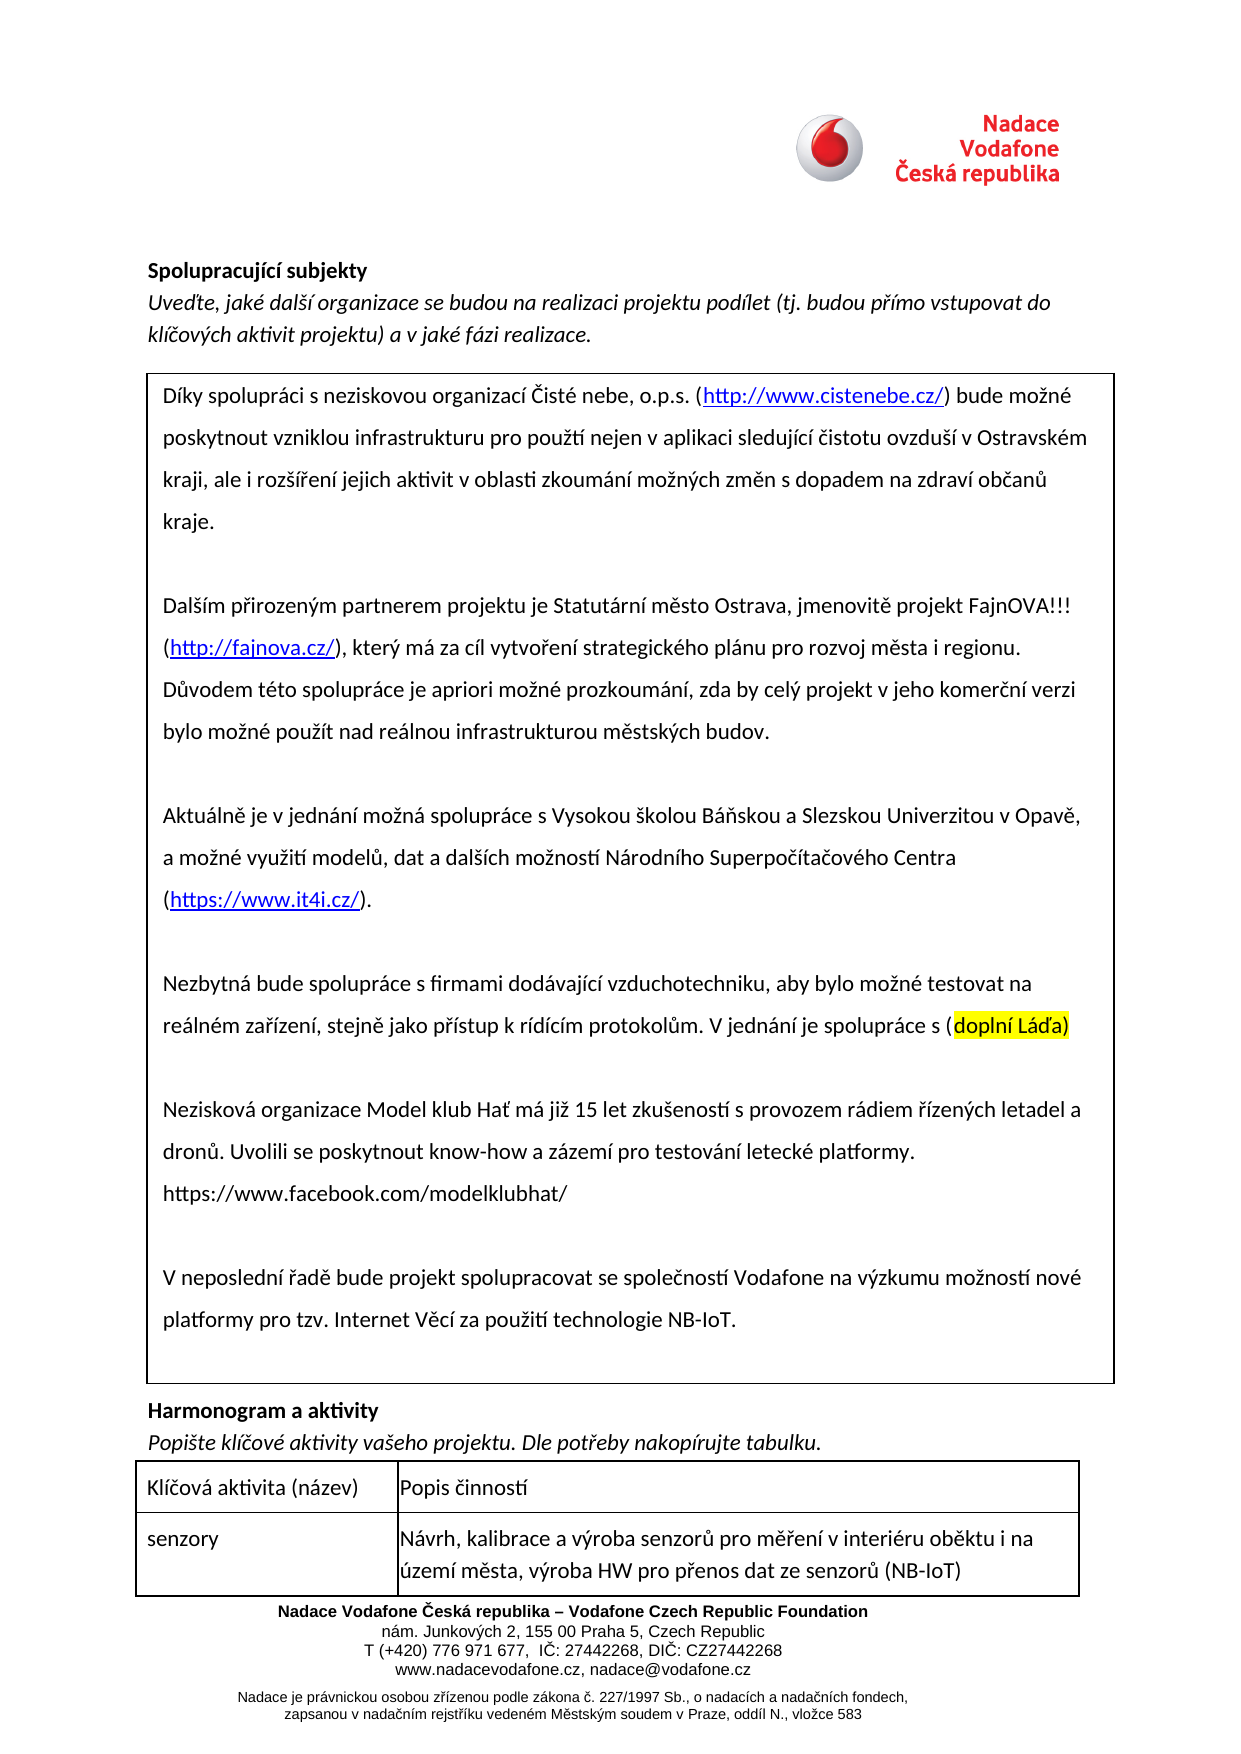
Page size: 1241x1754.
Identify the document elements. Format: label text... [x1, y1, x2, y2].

picture [762, 73, 1093, 223]
table_header Popis činností [399, 1462, 1078, 1512]
text V neposlední řadě bude projekt spolupracovat se společností Vodafone na výzkumu možností nové platformy pro tzv. Internet Věcí za použití technologie NB-IoT. [163, 1263, 1098, 1333]
text Dalším přirozeným partnerem projektu je Statutární město Ostrava, jmenovitě projekt FajnOVA!!! (http://fajnova.cz/), který má za cíl vytvoření strategického plánu pro rozvoj města i regionu. Důvodem této spolupráce je apriori možné prozkoumání, zda by celý projekt v jeho komerční verzi bylo možné použít nad reálnou infrastrukturou městských budov. [163, 591, 1098, 745]
text Nezbytná bude spolupráce s firmami dodávající vzduchotechniku, aby bylo možné testovat na reálném zařízení, stejně jako přístup k rídícím protokolům. V jednání je spolupráce s (doplní Láďa) [163, 969, 1098, 1039]
text Nezisková organizace Model klub Hať má již 15 let zkušeností s provozem rádiem řízených letadel a dronů. Uvolili se poskytnout know-how a zázemí pro testování letecké platformy. [163, 1095, 1098, 1165]
text Aktuálně je v jednání možná spolupráce s Vysokou školou Báňskou a Slezskou Univerzitou v Opavě, a možné využití modelů, dat a dalších možností Národního Superpočítačového Centra (https://www.it4i.cz/). [163, 801, 1098, 913]
text https://www.facebook.com/modelklubhat/ [163, 1179, 1098, 1207]
text Popište klíčové aktivity vašeho projektu. Dle potřeby nakopírujte tabulku. [148, 1428, 1093, 1456]
table_header Klíčová aktivita (název) [137, 1462, 397, 1512]
text Spolupracující subjekty [148, 256, 1093, 284]
text Díky spolupráci s neziskovou organizací Čisté nebe, o.p.s. (http://www.cistenebe.cz/) bude možné poskytnout vzniklou infrastrukturu pro použtí nejen v aplikaci sledující čistotu ovzduší v Ostravském kraji, ale i rozšíření jejich aktivit v oblasti zkoumání možných změn s dopadem na zdraví občanů kraje. [163, 381, 1098, 535]
text Uveďte, jaké další organizace se budou na realizaci projektu podílet (tj. budou přímo vstupovat do klíčových aktivit projektu) a v jaké fázi realizace. [148, 288, 1093, 348]
table_cell Návrh, kalibrace a výroba senzorů pro měření v interiéru oběktu i na území města, výroba HW pro přenos dat ze senzorů (NB-IoT) [399, 1513, 1078, 1595]
table_cell senzory [137, 1513, 397, 1595]
text Harmonogram a aktivity [148, 1384, 1093, 1424]
